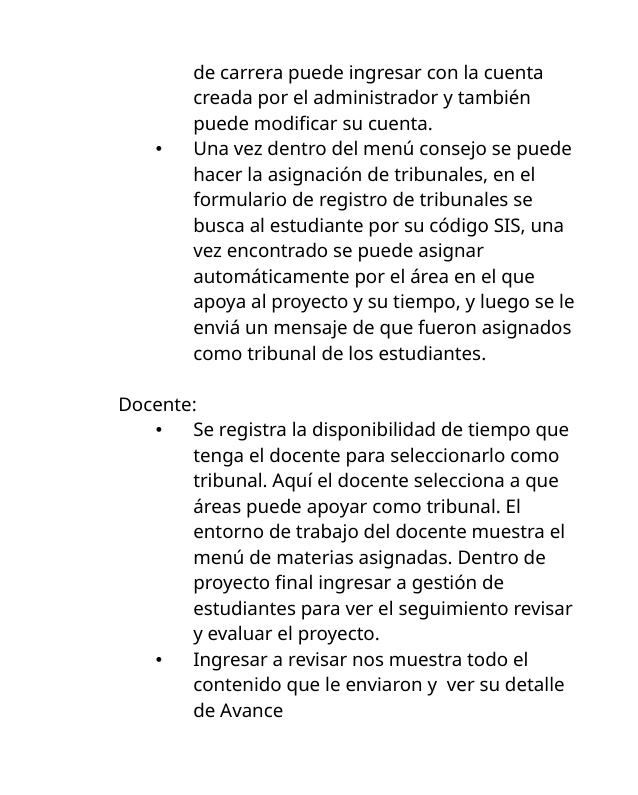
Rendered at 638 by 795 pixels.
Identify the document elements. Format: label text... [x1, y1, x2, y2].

text Docente: [118, 391, 579, 416]
list Se registra la disponibilidad de tiempo que tenga el docente para seleccionarlo como tribunal. Aquí el docente selecciona a que áreas puede apoyar como tribunal. El entorno de trabajo del docente muestra el menú de materias asignadas. Dentro de proyecto final ingresar a gestión de estudiantes para ver el seguimiento revisar y evaluar el proyecto. [156, 416, 579, 646]
list Una vez dentro del menú consejo se puede hacer la asignación de tribunales, en el formulario de registro de tribunales se busca al estudiante por su código SIS, una vez encontrado se puede asignar automáticamente por el área en el que apoya al proyecto y su tiempo, y luego se le enviá un mensaje de que fueron asignados como tribunal de los estudiantes. [156, 136, 579, 365]
list de carrera puede ingresar con la cuenta creada por el administrador y también puede modificar su cuenta. [156, 59, 579, 136]
list Ingresar a revisar nos muestra todo el contenido que le enviaron y ver su detalle de Avance [156, 646, 579, 723]
